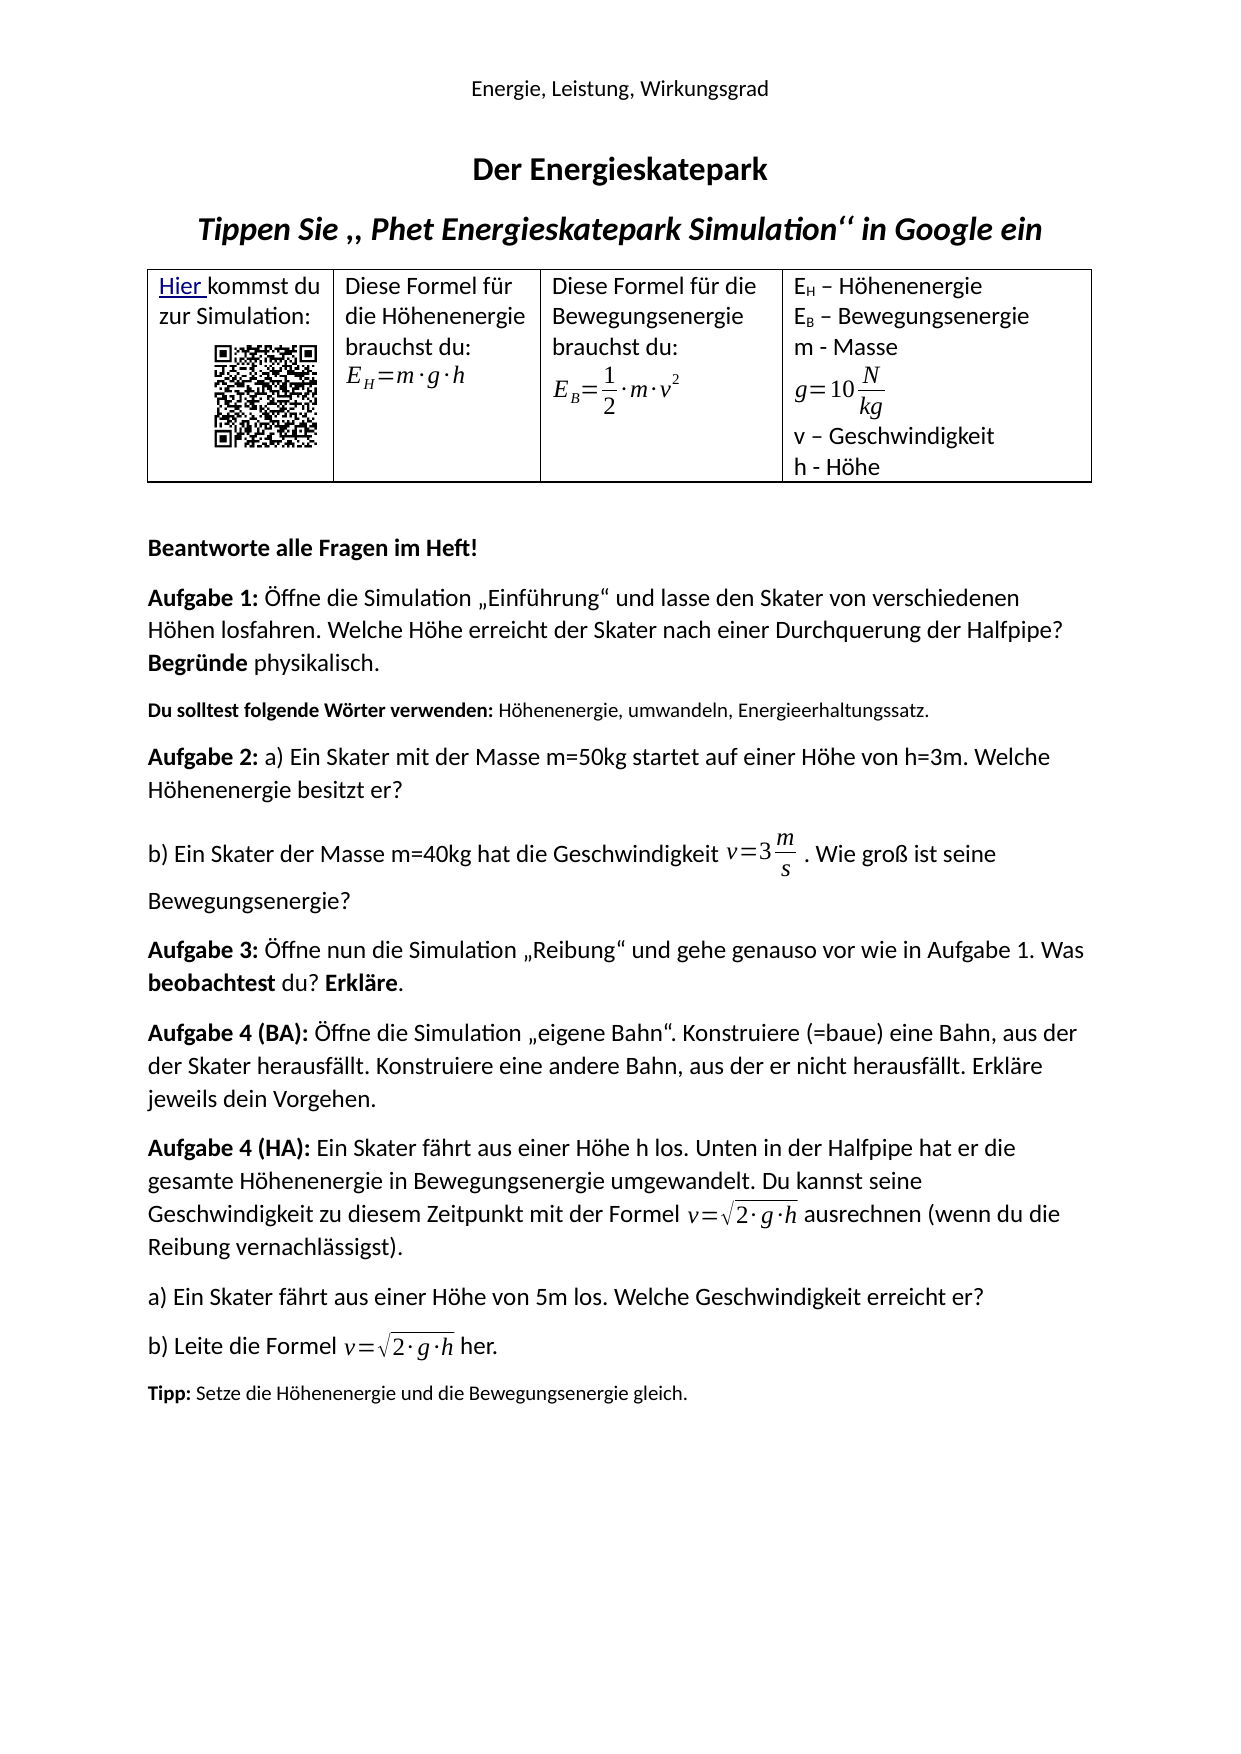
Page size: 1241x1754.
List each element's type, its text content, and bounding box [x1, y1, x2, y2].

text Aufgabe 1: Öffne die Simulation „Einführung“ und lasse den Skater von verschiedenen Höhen losfahren. Welche Höhe erreicht der Skater nach einer Durchquerung der Halfpipe? Begründe physikalisch. [148, 582, 1093, 678]
text Aufgabe 3: Öffne nun die Simulation „Reibung“ und gehe genauso vor wie in Aufgabe 1. Was beobachtest du? Erkläre. [148, 934, 1093, 998]
text Aufgabe 4 (HA): Ein Skater fährt aus einer Höhe h los. Unten in der Halfpipe hat er die gesamte Höhenenergie in Bewegungsenergie umgewandelt. Du kannst seine Geschwindigkeit zu diesem Zeitpunkt mit der Formel ausrechnen (wenn du die Reibung vernachlässigst). [148, 1132, 1093, 1262]
table_header Hier kommst du zur Simulation: [148, 270, 333, 481]
text b) Leite die Formel her. [148, 1330, 1093, 1361]
text Du solltest folgende Wörter verwenden: Höhenenergie, umwandeln, Energieerhaltungssatz. [148, 697, 1093, 722]
table_header Diese Formel für die Höhenenergie brauchst du: [334, 270, 540, 481]
table_header Diese Formel für die Bewegungsenergie brauchst du: [541, 270, 782, 481]
text Beantworte alle Fragen im Heft! [148, 532, 1093, 563]
text Aufgabe 2: a) Ein Skater mit der Masse m=50kg startet auf einer Höhe von h=3m. Welche Höhenenergie besitzt er? [148, 741, 1093, 804]
text Tippen Sie ,, Phet Energieskatepark Simulation‘‘ in Google ein [148, 208, 1093, 249]
text a) Ein Skater fährt aus einer Höhe von 5m los. Welche Geschwindigkeit erreicht er? [148, 1281, 1093, 1311]
picture [217, 340, 320, 451]
text Tipp: Setze die Höhenenergie und die Bewegungsenergie gleich. [148, 1380, 1093, 1405]
text Aufgabe 4 (BA): Öffne die Simulation „eigene Bahn“. Konstruiere (=baue) eine Bahn, aus der der Skater herausfällt. Konstruiere eine andere Bahn, aus der er nicht herausfällt. Erkläre jeweils dein Vorgehen. [148, 1017, 1093, 1113]
text b) Ein Skater der Masse m=40kg hat die Geschwindigkeit . Wie groß ist seine Bewegungsenergie? [148, 824, 1093, 916]
text Der Energieskatepark [148, 148, 1093, 188]
table_header EH – Höhenenergie EB – Bewegungsenergie m - Masse v – Geschwindigkeit h - Höhe [783, 270, 1091, 481]
